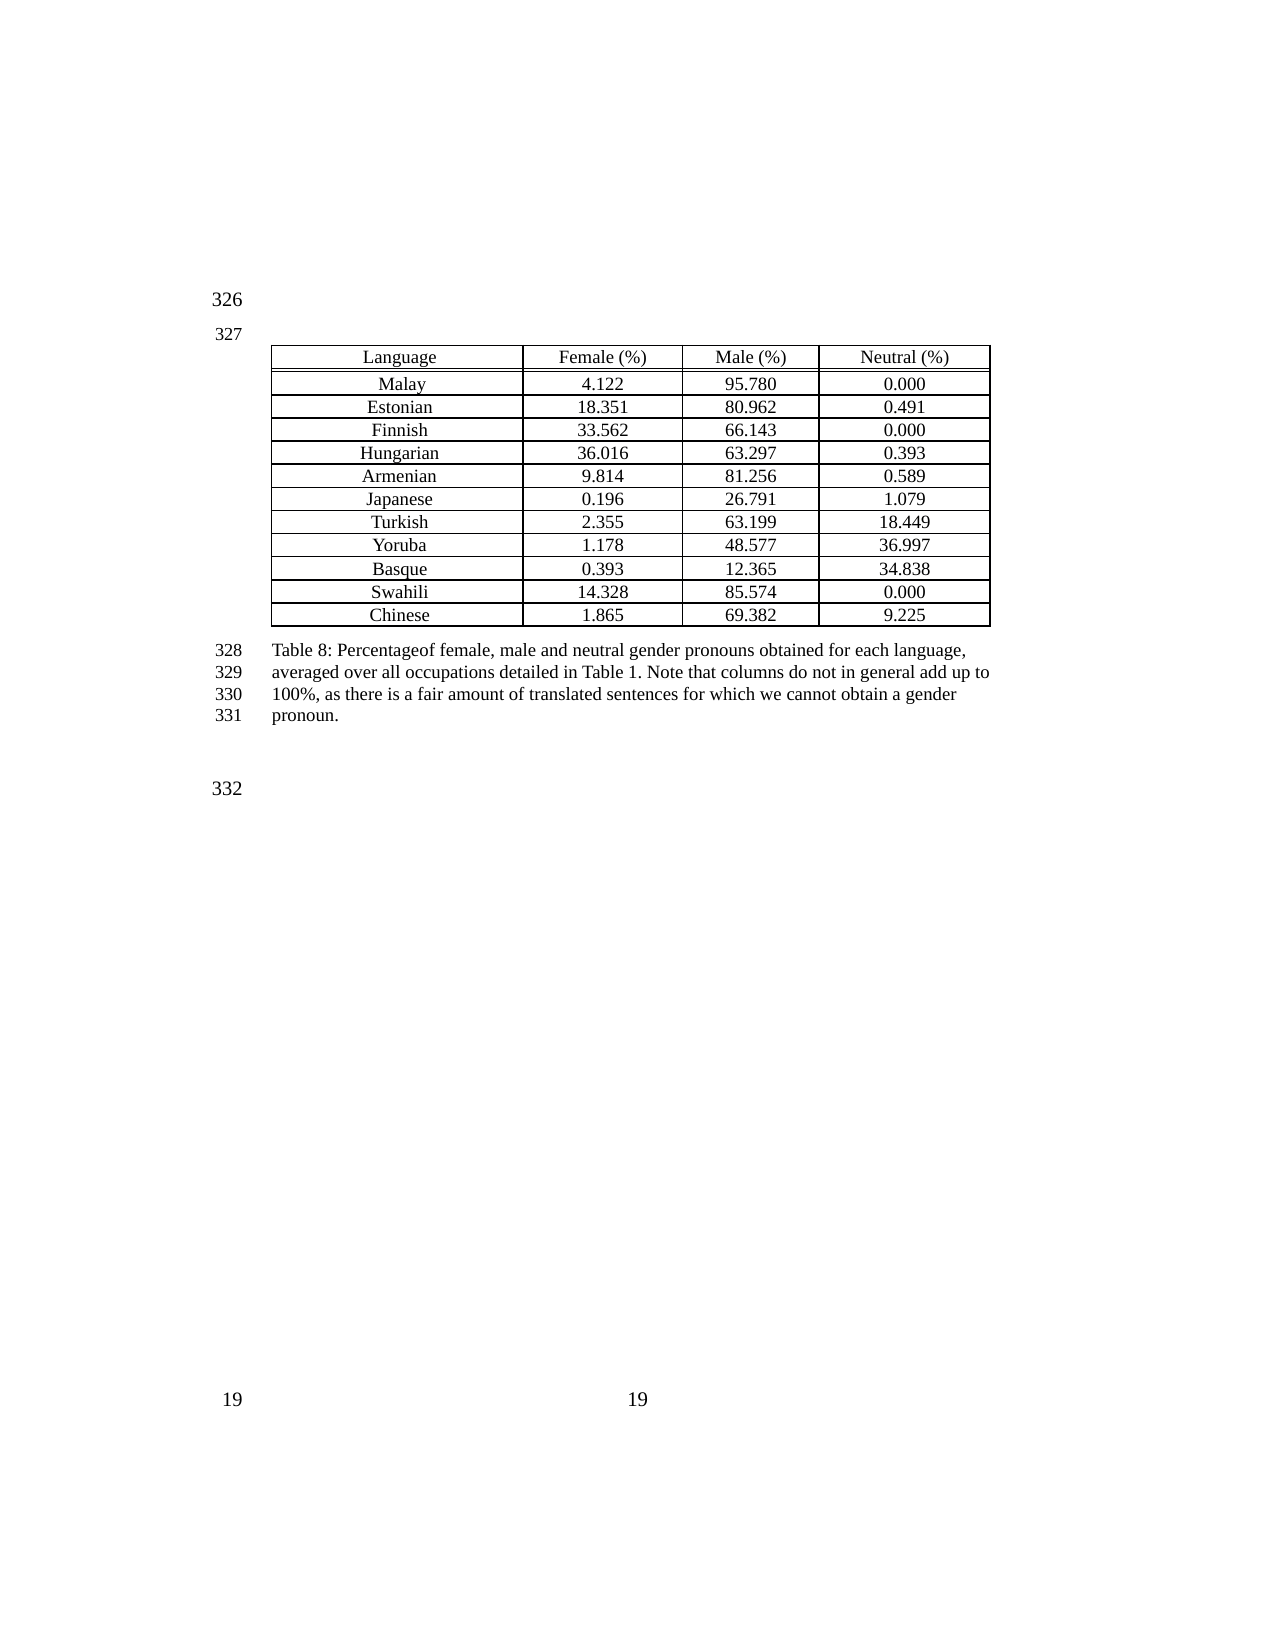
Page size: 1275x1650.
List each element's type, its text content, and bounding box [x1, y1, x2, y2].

table_cell Finnish [272, 419, 522, 440]
table_header Language [272, 346, 522, 368]
table_cell Japanese [272, 488, 522, 509]
table_cell Yoruba [272, 534, 522, 556]
table_cell 63.199 [683, 511, 818, 533]
table_cell 1.865 [524, 604, 682, 625]
table_cell 1.079 [820, 488, 989, 509]
table_cell 0.196 [524, 488, 682, 509]
table_cell 33.562 [524, 419, 682, 440]
table_cell 48.577 [683, 534, 818, 556]
table_cell 95.780 [683, 372, 818, 394]
table_cell 0.491 [820, 396, 989, 417]
table_cell 69.382 [683, 604, 818, 625]
table_cell 63.297 [683, 442, 818, 463]
table_cell 0.000 [820, 581, 989, 602]
table_cell Estonian [272, 396, 522, 417]
table_cell Basque [272, 557, 522, 579]
table_cell 26.791 [683, 488, 818, 509]
table_cell 80.962 [683, 396, 818, 417]
table_cell Hungarian [272, 442, 522, 463]
table_cell 18.449 [820, 511, 989, 533]
table_cell 0.393 [524, 557, 682, 579]
table_cell Malay [272, 372, 522, 394]
table_cell 66.143 [683, 419, 818, 440]
table_cell 85.574 [683, 581, 818, 602]
table_cell Turkish [272, 511, 522, 533]
table_cell 14.328 [524, 581, 682, 602]
table_cell 18.351 [524, 396, 682, 417]
table_cell 9.814 [524, 465, 682, 486]
table_cell 0.393 [820, 442, 989, 463]
table_cell 0.000 [820, 372, 989, 394]
table_cell 34.838 [820, 557, 989, 579]
table_cell 1.178 [524, 534, 682, 556]
table_cell 0.589 [820, 465, 989, 486]
table_cell 9.225 [820, 604, 989, 625]
table_cell 0.000 [820, 419, 989, 440]
table_cell 4.122 [524, 372, 682, 394]
table_cell 12.365 [683, 557, 818, 579]
table_header Female (%) [524, 346, 682, 368]
table_cell 2.355 [524, 511, 682, 533]
table_header Neutral (%) [820, 346, 989, 368]
table_cell Chinese [272, 604, 522, 625]
table_cell 81.256 [683, 465, 818, 486]
table_cell Swahili [272, 581, 522, 602]
table_cell 36.997 [820, 534, 989, 556]
table_cell 36.016 [524, 442, 682, 463]
table_header Male (%) [683, 346, 818, 368]
table_cell Armenian [272, 465, 522, 486]
text Table 8: Percentage"Percentage " of female, male and neutral gender pronouns obtained for each language, averaged over all occupations detailed in Table 1. Note that columns do not in general add up to 100%, as there is a fair amount of translated sentences for which we cannot obtain a gender pronoun.". Note that columns do not in general add up to 100%, as there is a fair amount of translated sentences for which we cannot obtain a gender pronoun. " 1 [272, 639, 1003, 726]
